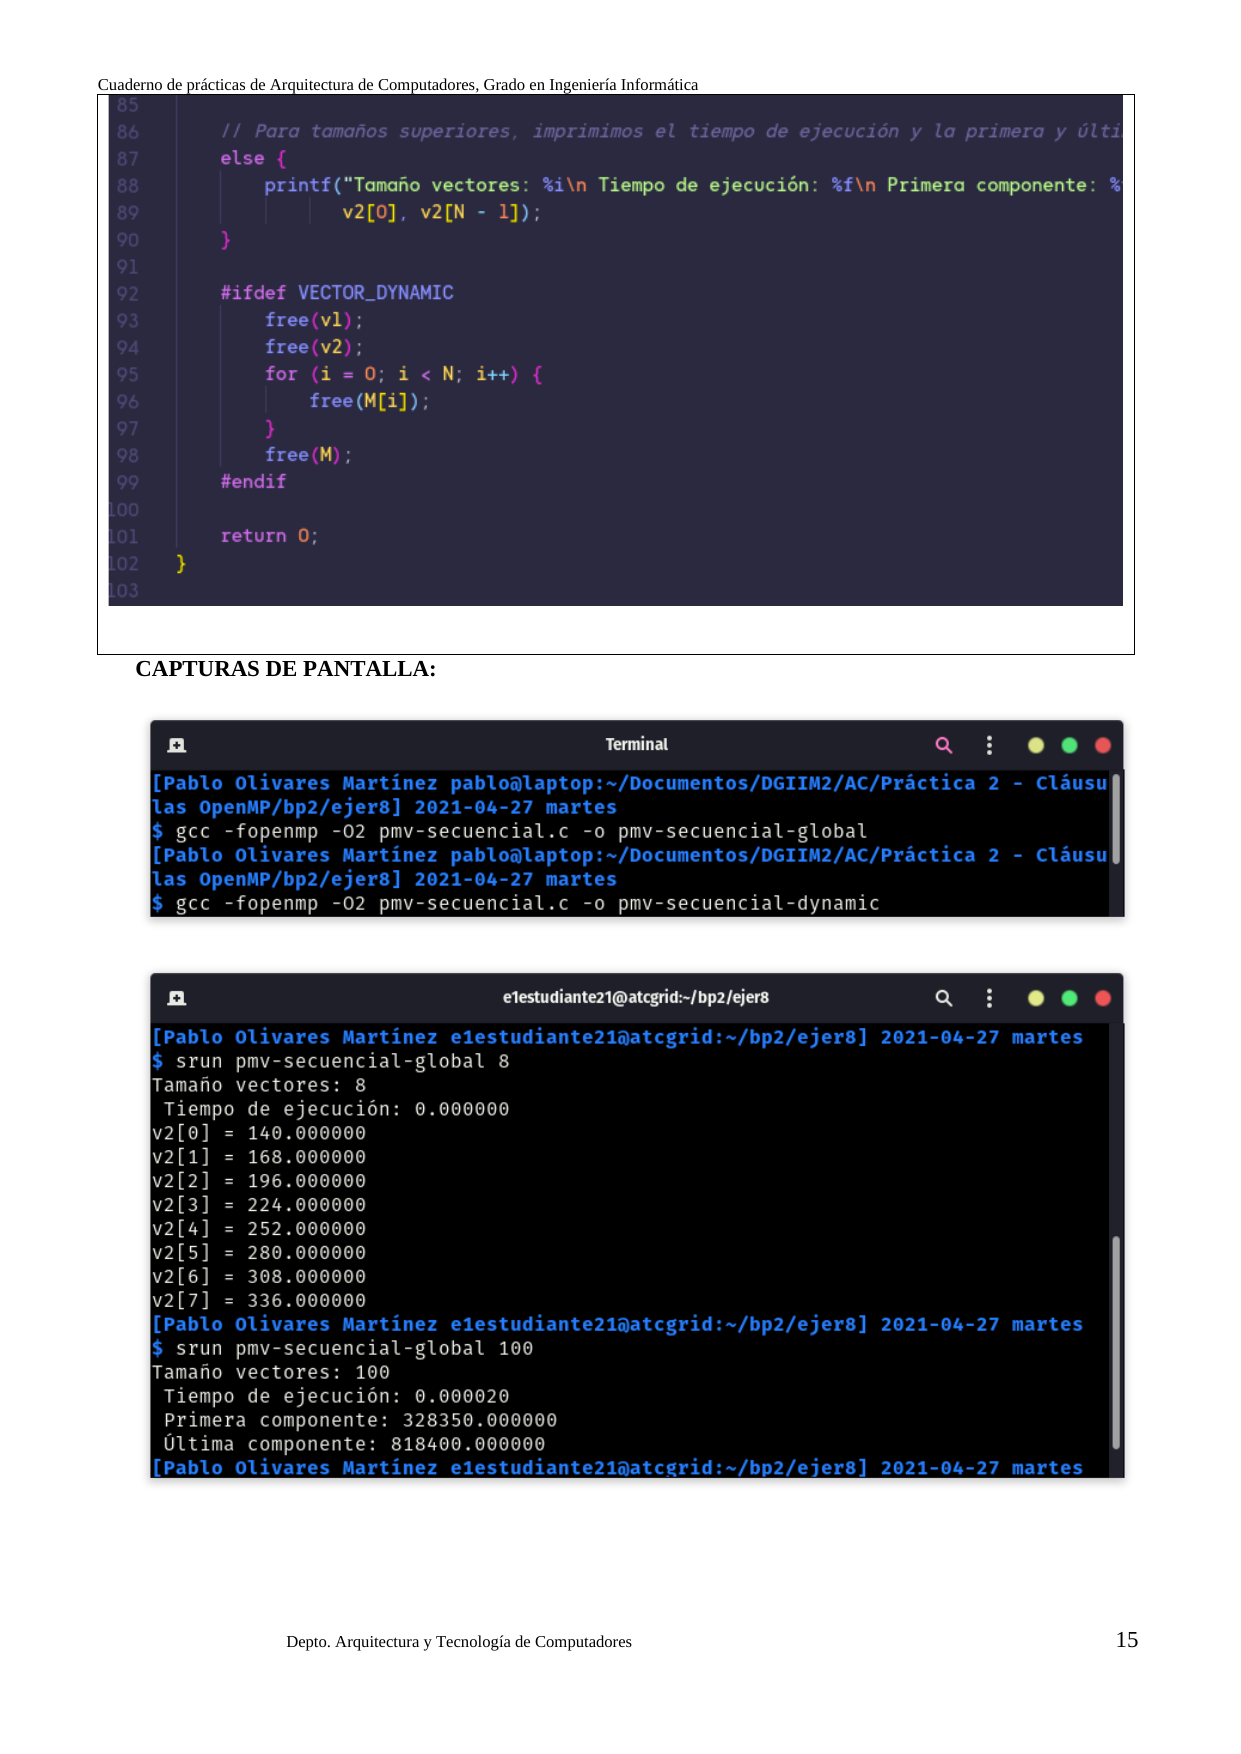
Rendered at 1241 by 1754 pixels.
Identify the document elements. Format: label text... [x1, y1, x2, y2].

table_header [98, 95, 1134, 654]
picture [108, 95, 1123, 606]
picture [135, 960, 1139, 1496]
text CAPTURAS DE PANTALLA: [135, 655, 1138, 681]
picture [135, 707, 1139, 935]
